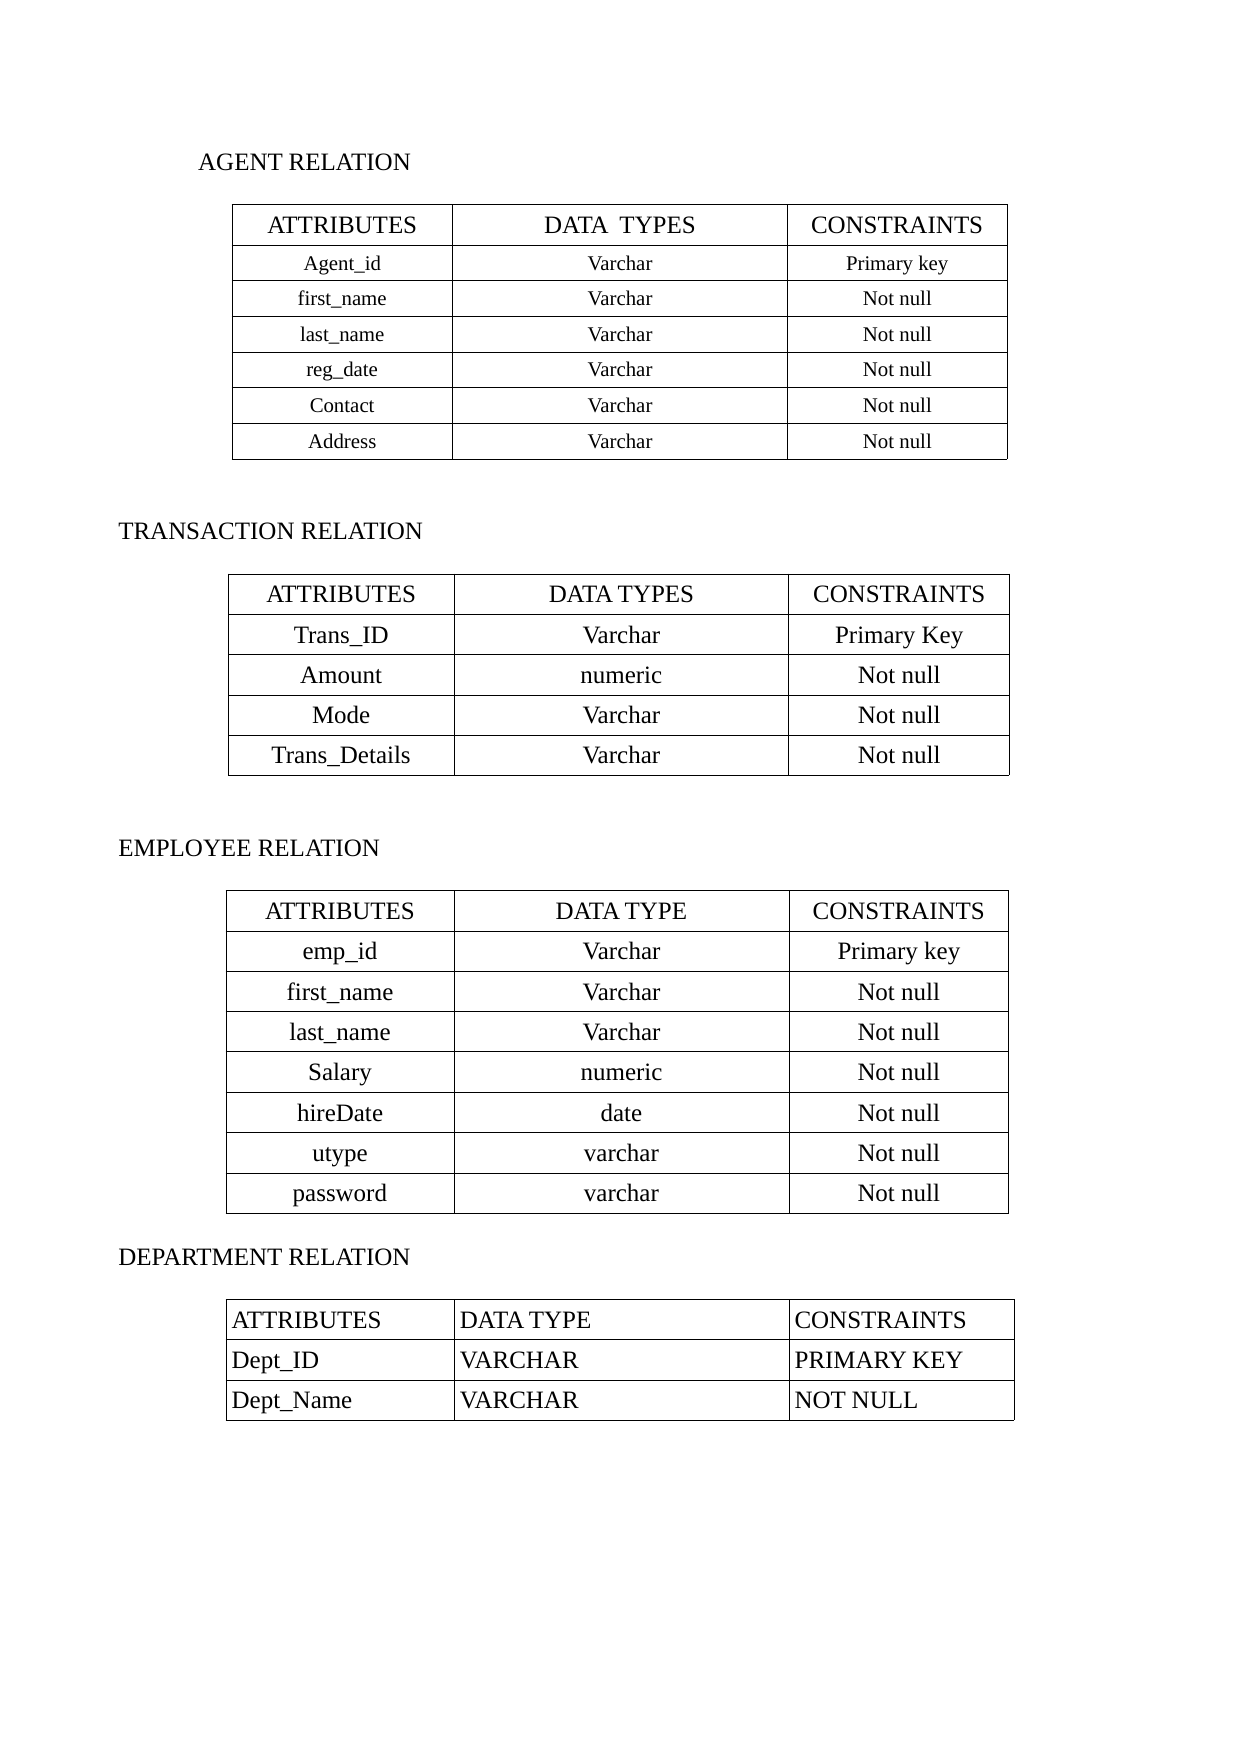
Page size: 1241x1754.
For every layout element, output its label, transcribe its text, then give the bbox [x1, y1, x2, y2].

table_cell PRIMARY KEY [790, 1340, 1014, 1380]
table_cell Trans_ID [229, 615, 454, 654]
table_cell Not null [790, 1012, 1008, 1051]
table_cell emp_id [227, 932, 454, 971]
table_cell numeric [455, 1052, 789, 1092]
table_cell Primary key [788, 246, 1007, 280]
table_cell date [455, 1093, 789, 1132]
table_cell Varchar [453, 317, 787, 352]
table_cell first_name [233, 281, 452, 316]
table_header CONSTRAINTS [788, 205, 1007, 245]
table_cell Varchar [455, 932, 789, 971]
table_cell Not null [788, 388, 1007, 423]
table_cell reg_date [233, 353, 452, 387]
table_cell Varchar [453, 424, 787, 458]
table_cell Dept_Name [227, 1381, 454, 1420]
table_cell Varchar [453, 353, 787, 387]
table_cell Varchar [453, 246, 787, 280]
table_cell Not null [788, 317, 1007, 352]
table_cell Not null [789, 655, 1009, 694]
table_cell Not null [788, 353, 1007, 387]
table_header CONSTRAINTS [790, 891, 1008, 931]
table_cell Primary key [790, 932, 1008, 971]
table_cell Not null [790, 972, 1008, 1011]
table_cell Varchar [455, 736, 788, 775]
table_cell Not null [790, 1174, 1008, 1213]
table_cell Contact [233, 388, 452, 423]
table_cell Primary Key [789, 615, 1009, 654]
table_header DATA TYPE [455, 1300, 789, 1339]
table_header DATA TYPES [453, 205, 787, 245]
table_cell Not null [790, 1093, 1008, 1132]
table_cell Address [233, 424, 452, 458]
text TRANSACTION RELATION [118, 516, 1122, 545]
table_header ATTRIBUTES [229, 575, 454, 614]
table_cell first_name [227, 972, 454, 1011]
table_cell utype [227, 1133, 454, 1172]
table_cell varchar [455, 1133, 789, 1172]
table_header CONSTRAINTS [790, 1300, 1014, 1339]
table_cell Not null [789, 736, 1009, 775]
table_cell Not null [790, 1052, 1008, 1092]
table_cell Varchar [455, 615, 788, 654]
text EMPLOYEE RELATION [118, 833, 1122, 861]
table_header ATTRIBUTES [233, 205, 452, 245]
table_cell Varchar [453, 388, 787, 423]
table_cell Dept_ID [227, 1340, 454, 1380]
table_cell varchar [455, 1174, 789, 1213]
table_cell Not null [789, 696, 1009, 735]
table_cell Not null [788, 281, 1007, 316]
table_cell Trans_Details [229, 736, 454, 775]
table_cell Agent_id [233, 246, 452, 280]
table_cell Varchar [455, 696, 788, 735]
table_cell VARCHAR [455, 1381, 789, 1420]
table_cell Mode [229, 696, 454, 735]
table_cell VARCHAR [455, 1340, 789, 1380]
table_cell Varchar [455, 972, 789, 1011]
text AGENT RELATION [118, 147, 1122, 176]
table_cell hireDate [227, 1093, 454, 1132]
table_cell Varchar [455, 1012, 789, 1051]
table_cell Amount [229, 655, 454, 694]
table_cell Salary [227, 1052, 454, 1092]
table_cell last_name [227, 1012, 454, 1051]
table_header DATA TYPE [455, 891, 789, 931]
table_cell password [227, 1174, 454, 1213]
table_cell Not null [788, 424, 1007, 458]
table_cell Varchar [453, 281, 787, 316]
table_cell last_name [233, 317, 452, 352]
table_cell numeric [455, 655, 788, 694]
text DEPARTMENT RELATION [118, 1242, 1122, 1270]
table_header ATTRIBUTES [227, 891, 454, 931]
table_header CONSTRAINTS [789, 575, 1009, 614]
table_header ATTRIBUTES [227, 1300, 454, 1339]
table_header DATA TYPES [455, 575, 788, 614]
table_cell Not null [790, 1133, 1008, 1172]
table_cell NOT NULL [790, 1381, 1014, 1420]
